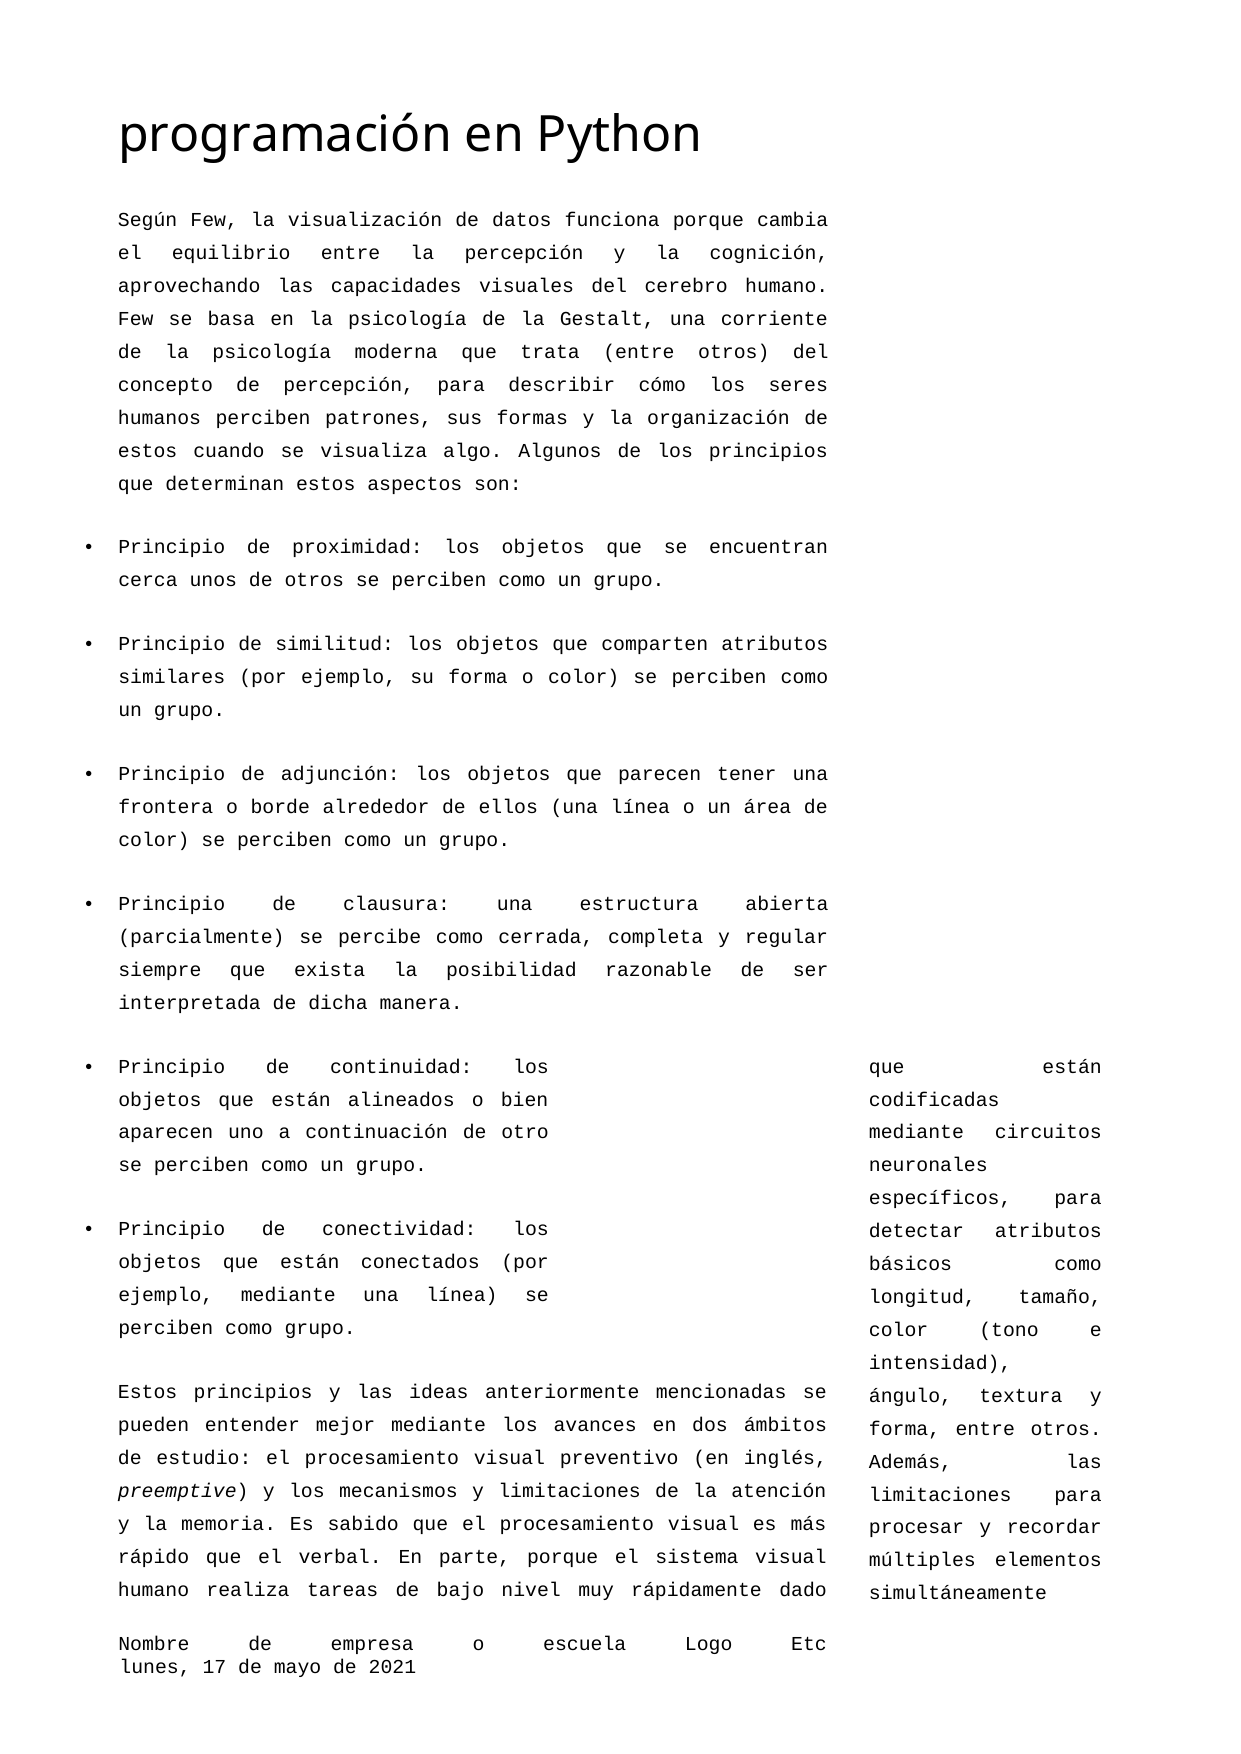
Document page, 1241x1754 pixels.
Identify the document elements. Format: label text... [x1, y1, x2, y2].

text que están codificadas mediante circuitos neuronales específicos, para detectar atributos básicos como longitud, tamaño, color (tono e intensidad), ángulo, textura y forma, entre otros. Además, las limitaciones para procesar y recordar múltiples elementos simultáneamente [869, 1057, 1101, 1606]
list Principio de proximidad: los objetos que se encuentran cerca unos de otros se perciben como un grupo. [83, 537, 828, 593]
list Principio de continuidad: los objetos que están alineados o bien aparecen uno a continuación de otro se perciben como un grupo. [83, 1057, 549, 1178]
text Según Few, la visualización de datos funciona porque cambia el equilibrio entre la percepción y la cognición, aprovechando las capacidades visuales del cerebro humano. Few se basa en la psicología de la Gestalt, una corriente de la psicología moderna que trata (entre otros) del concepto de percepción, para describir cómo los seres humanos perciben patrones, sus formas y la organización de estos cuando se visualiza algo. Algunos de los principios que determinan estos aspectos son: [118, 210, 828, 496]
list Principio de conectividad: los objetos que están conectados (por ejemplo, mediante una línea) se perciben como grupo. [83, 1219, 549, 1341]
list Principio de similitud: los objetos que comparten atributos similares (por ejemplo, su forma o color) se perciben como un grupo. [83, 634, 828, 723]
list Principio de adjunción: los objetos que parecen tener una frontera o borde alrededor de ellos (una línea o un área de color) se perciben como un grupo. [83, 764, 828, 852]
text Estos principios y las ideas anteriormente mencionadas se pueden entender mejor mediante los avances en dos ámbitos de estudio: el procesamiento visual preventivo (en inglés, preemptive) y los mecanismos y limitaciones de la atención y la memoria. Es sabido que el procesamiento visual es más rápido que el verbal. En parte, porque el sistema visual humano realiza tareas de bajo nivel muy rápidamente dado [118, 1382, 827, 1602]
list Principio de clausura: una estructura abierta (parcialmente) se percibe como cerrada, completa y regular siempre que exista la posibilidad razonable de ser interpretada de dicha manera. [83, 894, 828, 1015]
